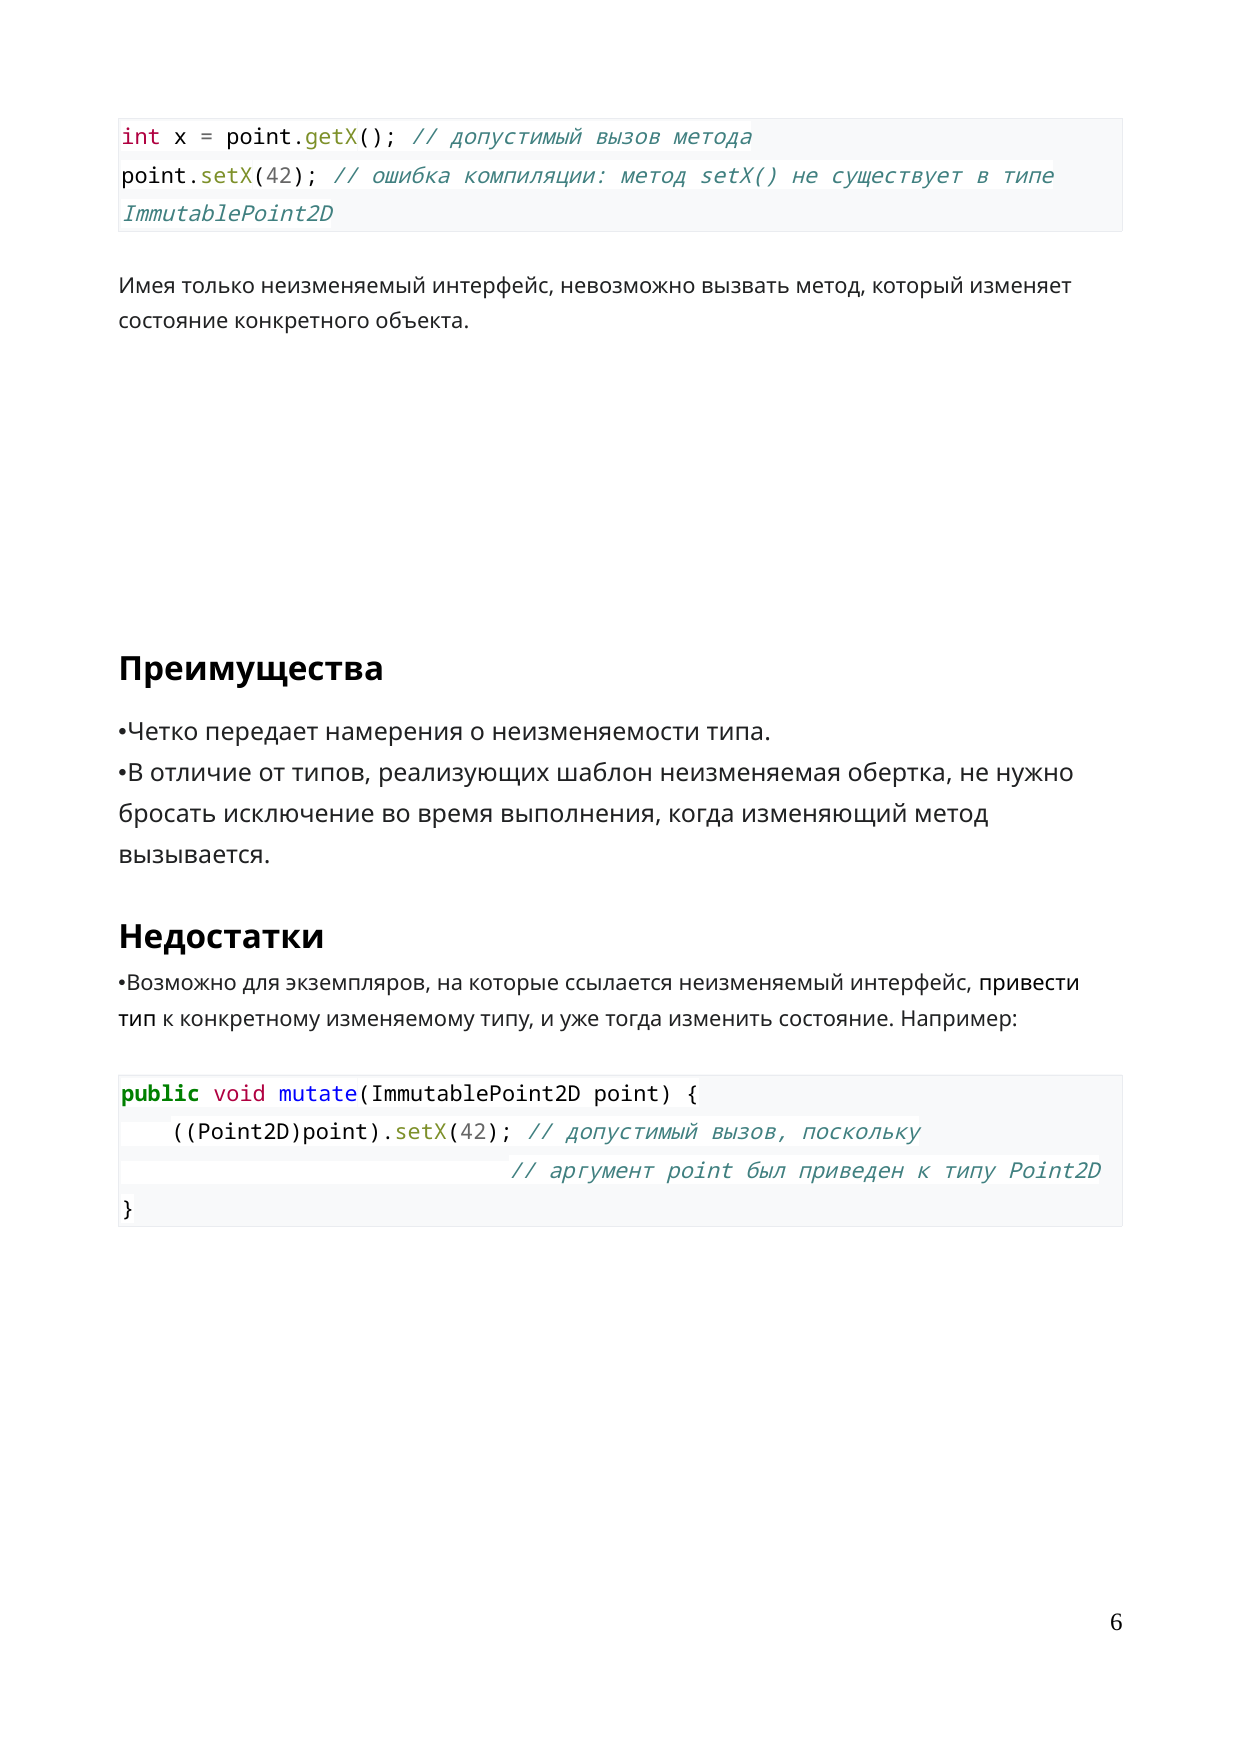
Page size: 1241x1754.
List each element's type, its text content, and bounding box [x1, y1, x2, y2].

text int х = point.getX(); // допустимый вызов метода [119, 119, 1122, 151]
text Имея только неизменяемый интерфейс, невозможно вызвать метод, который изменяет состояние конкретного объекта. [118, 269, 1122, 335]
text Преимущества [118, 645, 1122, 690]
text ((Point2D)point).setX(42); // допустимый вызов, поскольку [119, 1113, 1122, 1146]
list Четко передает намерения о неизменяемости типа. [118, 714, 1122, 748]
list Возможно для экземпляров, на которые ссылается неизменяемый интерфейс, привести тип к конкретному изменяемому типу, и уже тогда изменить состояние. Например: [118, 967, 1122, 1033]
list В отличие от типов, реализующих шаблон неизменяемая обертка, не нужно бросать исключение во время выполнения, когда изменяющий метод вызывается. [118, 754, 1122, 870]
text Недостатки [118, 913, 1122, 958]
text public void mutate(ImmutablePoint2D point) { [119, 1076, 1122, 1107]
text point.setX(42); // ошибка компиляции: метод setX() не существует в типе ImmutablePoint2D [119, 157, 1122, 231]
text // аргумент point был приведен к типу Point2D [119, 1152, 1122, 1184]
text } [119, 1190, 1122, 1226]
